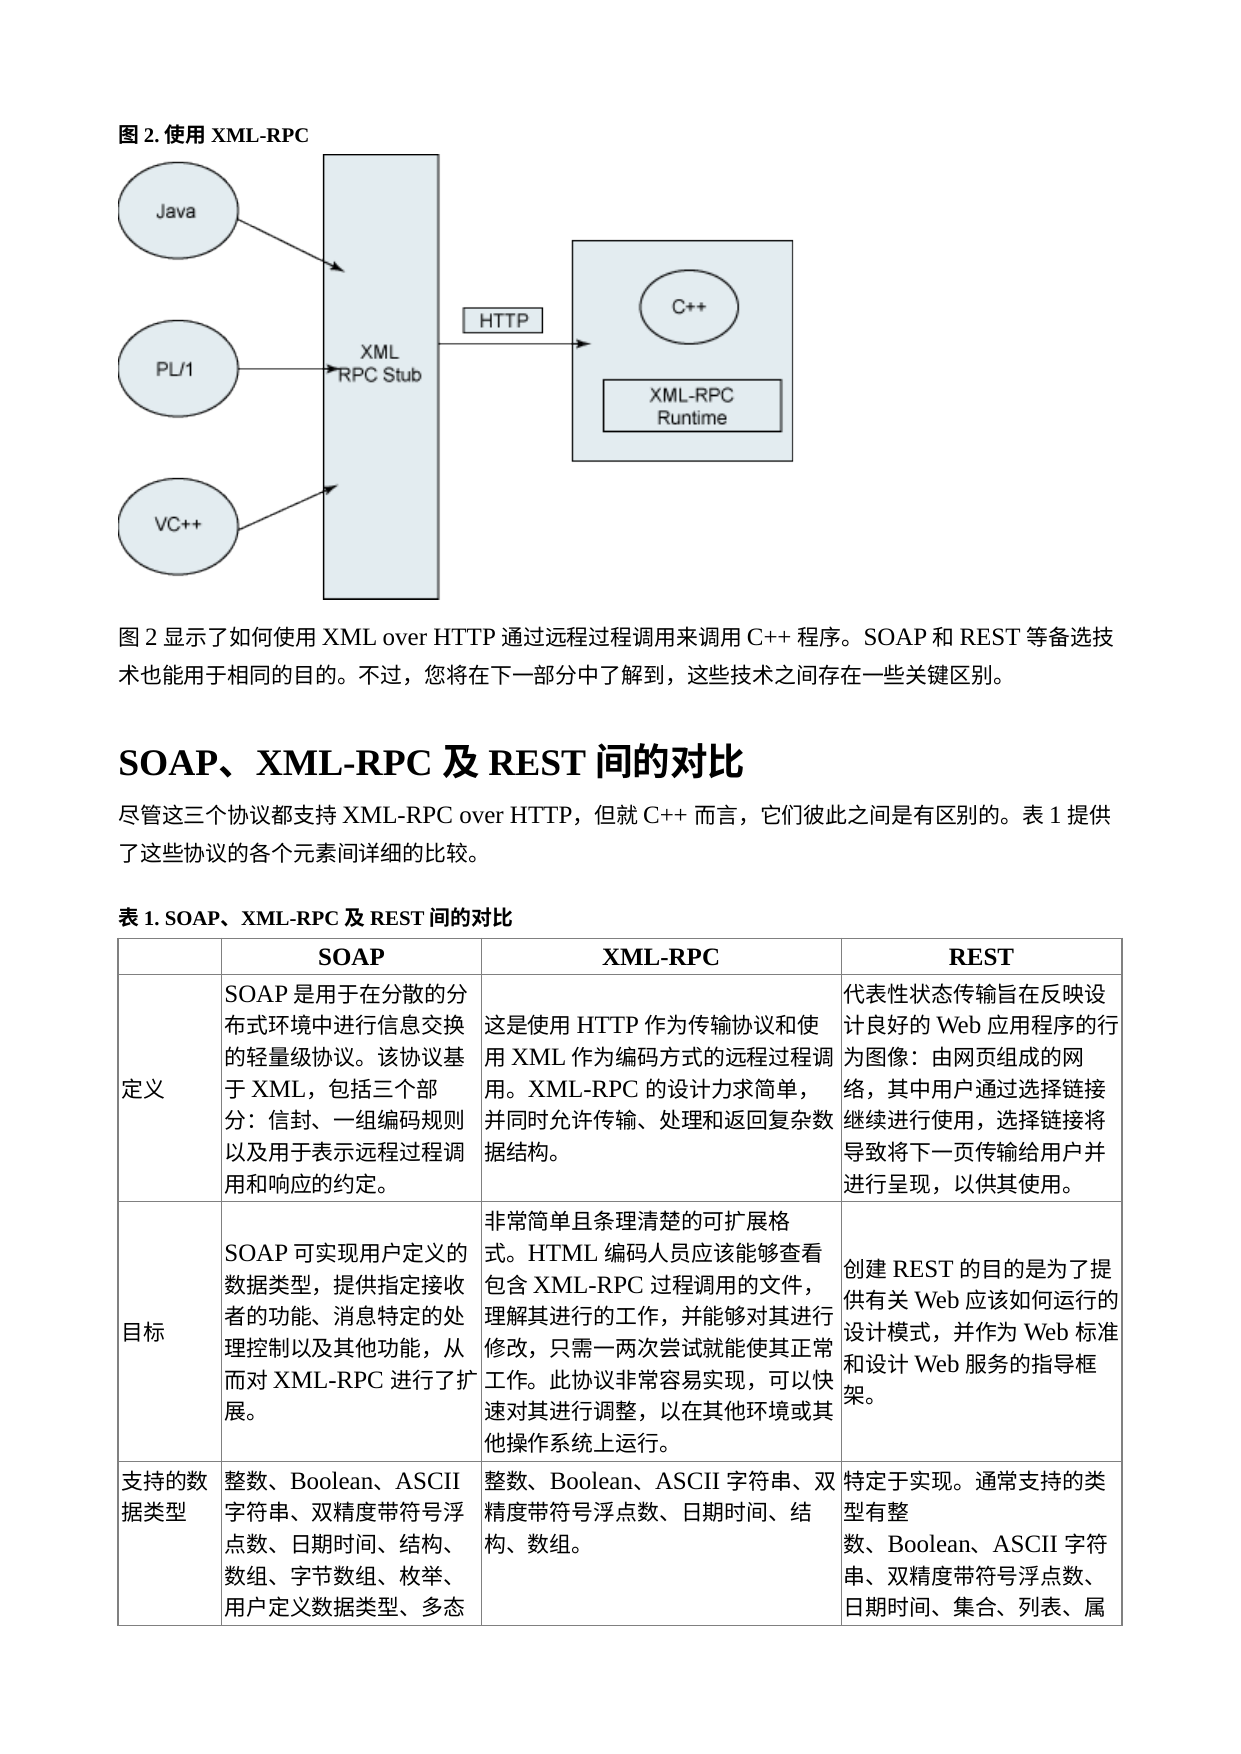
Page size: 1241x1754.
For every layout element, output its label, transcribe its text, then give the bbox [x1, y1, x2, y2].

table_header SOAP [222, 939, 481, 974]
table_cell 定义 [119, 975, 221, 1201]
table_header XML-RPC [482, 939, 841, 974]
text 图 2 显示了如何使用 XML over HTTP 通过远程过程调用来调用 C++ 程序。SOAP 和 REST 等备选技术也能用于相同的目的。不过，您将在下一部分中了解到，这些技术之间存在一些关键区别。 [118, 620, 1122, 690]
table_cell 代表性状态传输旨在反映设计良好的 Web 应用程序的行为图像：由网页组成的网络，其中用户通过选择链接继续进行使用，选择链接将导致将下一页传输给用户并进行呈现，以供其使用。 [842, 975, 1121, 1201]
table_cell 这是使用 HTTP 作为传输协议和使用 XML 作为编码方式的远程过程调用。XML-RPC 的设计力求简单，并同时允许传输、处理和返回复杂数据结构。 [482, 975, 841, 1201]
table_header REST [842, 939, 1121, 974]
table_cell SOAP 是用于在分散的分布式环境中进行信息交换的轻量级协议。该协议基于 XML，包括三个部分：信封、一组编码规则以及用于表示远程过程调用和响应的约定。 [222, 975, 481, 1201]
table_cell 目标 [119, 1202, 221, 1461]
picture [118, 154, 794, 600]
table_cell 整数、Boolean、ASCII 字符串、双精度带符号浮点数、日期时间、结构、数组。 [482, 1462, 841, 1625]
subtitle 表 1. SOAP、XML-RPC 及 REST 间的对比 [118, 901, 1122, 931]
table_cell 整数、Boolean、ASCII 字符串、双精度带符号浮点数、日期时间、结构、数组、字节数组、枚举、用户定义数据类型、多态 [222, 1462, 481, 1625]
table_cell 创建 REST 的目的是为了提供有关 Web 应该如何运行的设计模式，并作为 Web 标准和设计 Web 服务的指导框架。 [842, 1202, 1121, 1461]
subtitle 图 2. 使用 XML-RPC [118, 118, 1122, 148]
text 尽管这三个协议都支持 XML-RPC over HTTP，但就 C++ 而言，它们彼此之间是有区别的。表 1 提供了这些协议的各个元素间详细的比较。 [118, 798, 1122, 868]
subtitle SOAP、XML-RPC 及 REST 间的对比 [118, 731, 1122, 786]
table_cell 非常简单且条理清楚的可扩展格式。HTML 编码人员应该能够查看包含 XML-RPC 过程调用的文件，理解其进行的工作，并能够对其进行修改，只需一两次尝试就能使其正常工作。此协议非常容易实现，可以快速对其进行调整，以在其他环境或其他操作系统上运行。 [482, 1202, 841, 1461]
table_cell SOAP 可实现用户定义的数据类型，提供指定接收者的功能、消息特定的处理控制以及其他功能，从而对 XML-RPC 进行了扩展。 [222, 1202, 481, 1461]
table_cell 支持的数据类型 [119, 1462, 221, 1625]
table_cell 特定于实现。通常支持的类型有整数、Boolean、ASCII 字符串、双精度带符号浮点数、日期时间、集合、列表、属 [842, 1462, 1121, 1625]
table_header [119, 939, 221, 974]
